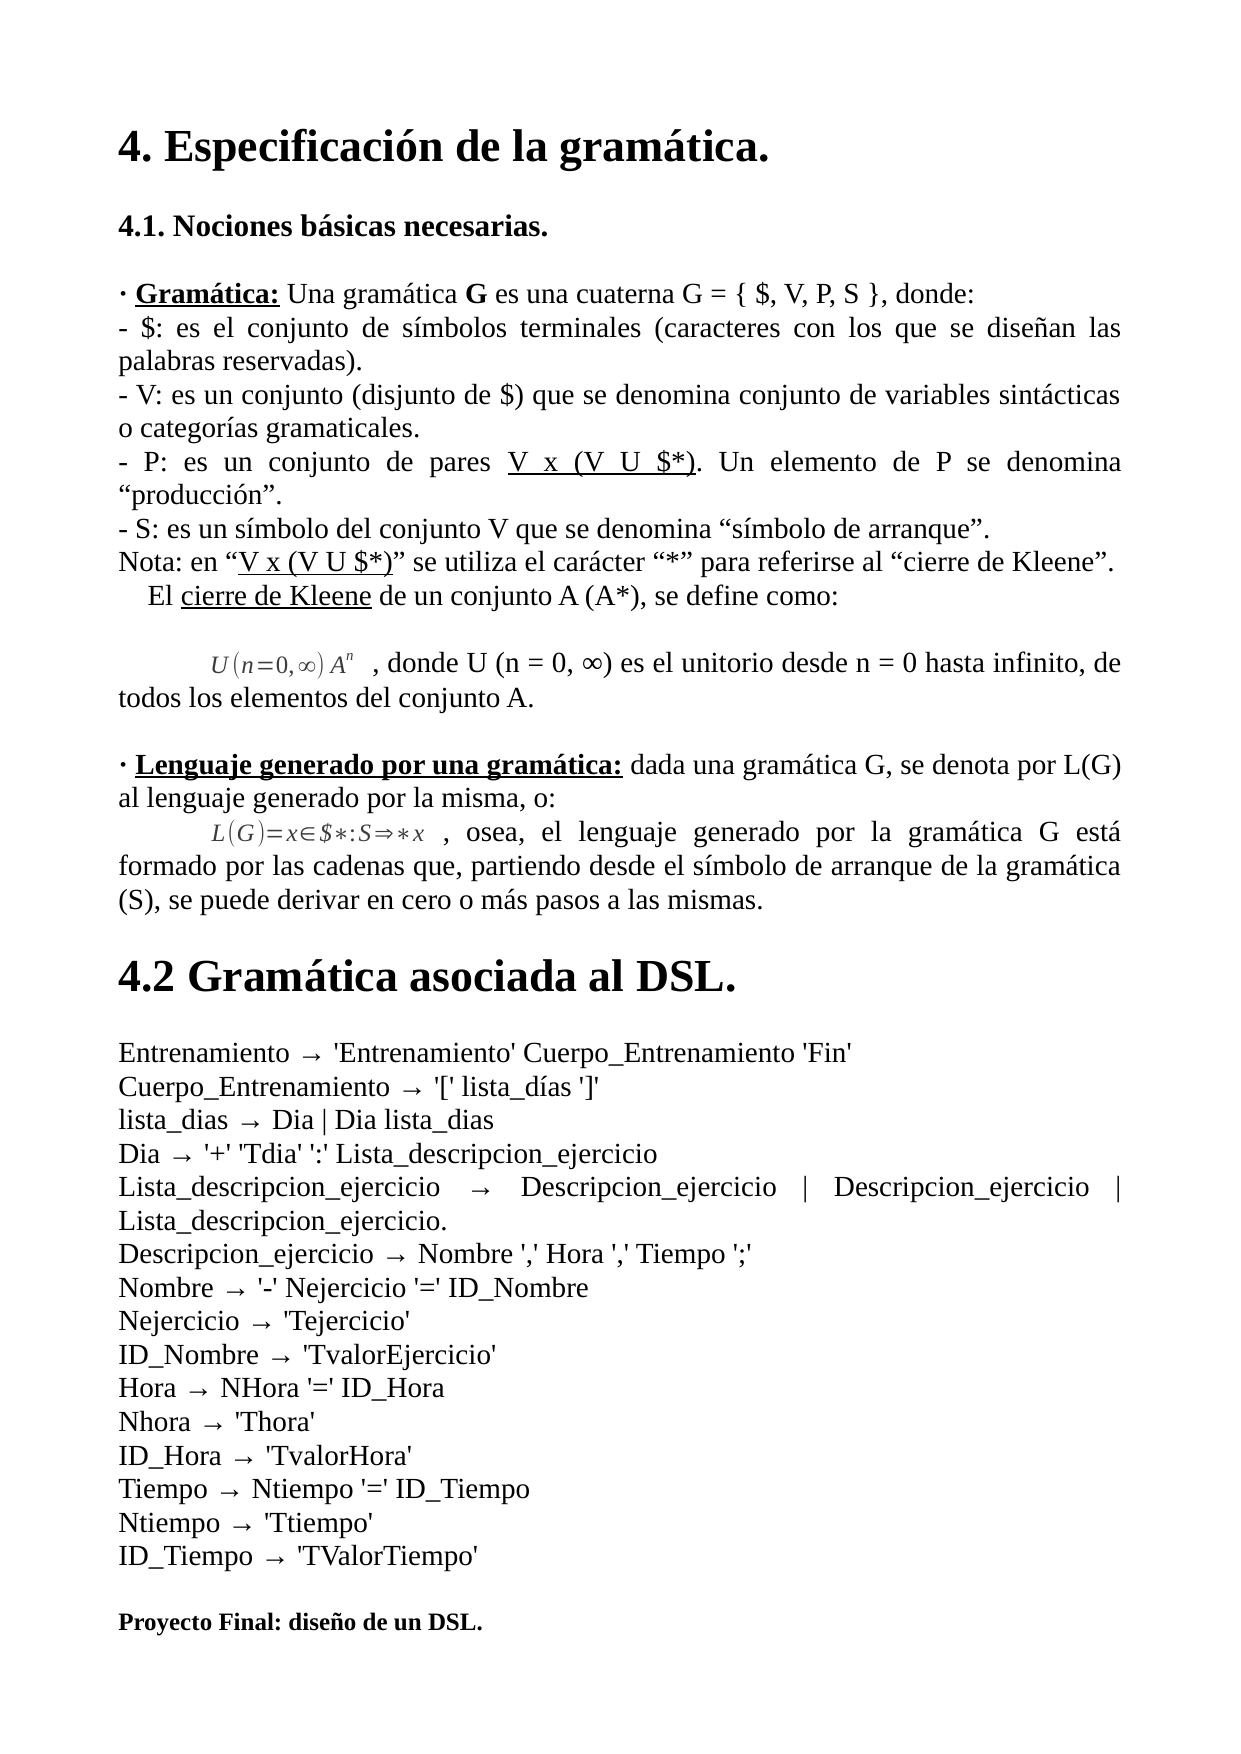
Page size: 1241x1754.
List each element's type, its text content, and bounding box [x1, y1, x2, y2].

text Ntiempo → 'Ttiempo' [118, 1505, 1122, 1538]
text Dia → '+' 'Tdia' ':' Lista_descripcion_ejercicio [118, 1136, 1122, 1169]
text - P: es un conjunto de pares V x (V U $*). Un elemento de P se denomina “producción”. [118, 444, 1122, 511]
text Entrenamiento → 'Entrenamiento' Cuerpo_Entrenamiento 'Fin' [118, 1035, 1122, 1069]
text 4.2 Gramática asociada al DSL. [118, 949, 1122, 1002]
text Lista_descripcion_ejercicio → Descripcion_ejercicio | Descripcion_ejercicio | Lista_descripcion_ejercicio. [118, 1169, 1122, 1236]
text El cierre de Kleene de un conjunto A (A*), se define como: [118, 578, 1122, 612]
text Nota: en “V x (V U $*)” se utiliza el carácter “*” para referirse al “cierre de Kleene”. [118, 544, 1122, 578]
text - $: es el conjunto de símbolos terminales (caracteres con los que se diseñan las palabras reservadas). [118, 310, 1122, 377]
text Cuerpo_Entrenamiento → '[' lista_días ']' [118, 1069, 1122, 1102]
text ID_Nombre → 'TvalorEjercicio' [118, 1337, 1122, 1371]
text Tiempo → Ntiempo '=' ID_Tiempo [118, 1471, 1122, 1505]
text Descripcion_ejercicio → Nombre ',' Hora ',' Tiempo ';' [118, 1236, 1122, 1270]
text ID_Hora → 'TvalorHora' [118, 1438, 1122, 1471]
text · Lenguaje generado por una gramática: dada una gramática G, se denota por L(G) al lenguaje generado por la misma, o: [118, 747, 1122, 814]
text Nombre → '-' Nejercicio '=' ID_Nombre [118, 1270, 1122, 1303]
text lista_dias → Dia | Dia lista_dias [118, 1102, 1122, 1136]
text · Gramática: Una gramática G es una cuaterna G = { $, V, P, S }, donde: [118, 276, 1122, 310]
text Nejercicio → 'Tejercicio' [118, 1303, 1122, 1337]
text Hora → NHora '=' ID_Hora [118, 1371, 1122, 1404]
text ID_Tiempo → 'TValorTiempo' [118, 1538, 1122, 1572]
text , osea, el lenguaje generado por la gramática G está formado por las cadenas que, partiendo desde el símbolo de arranque de la gramática (S), se puede derivar en cero o más pasos a las mismas. [118, 814, 1122, 915]
text - V: es un conjunto (disjunto de $) que se denomina conjunto de variables sintácticas o categorías gramaticales. [118, 377, 1122, 444]
text 4. Especificación de la gramática. [118, 118, 1122, 171]
text - S: es un símbolo del conjunto V que se denomina “símbolo de arranque”. [118, 511, 1122, 544]
text , donde U (n = 0, ∞) es el unitorio desde n = 0 hasta infinito, de todos los elementos del conjunto A. [118, 645, 1122, 713]
text Nhora → 'Thora' [118, 1404, 1122, 1438]
text 4.1. Nociones básicas necesarias. [118, 207, 1122, 243]
